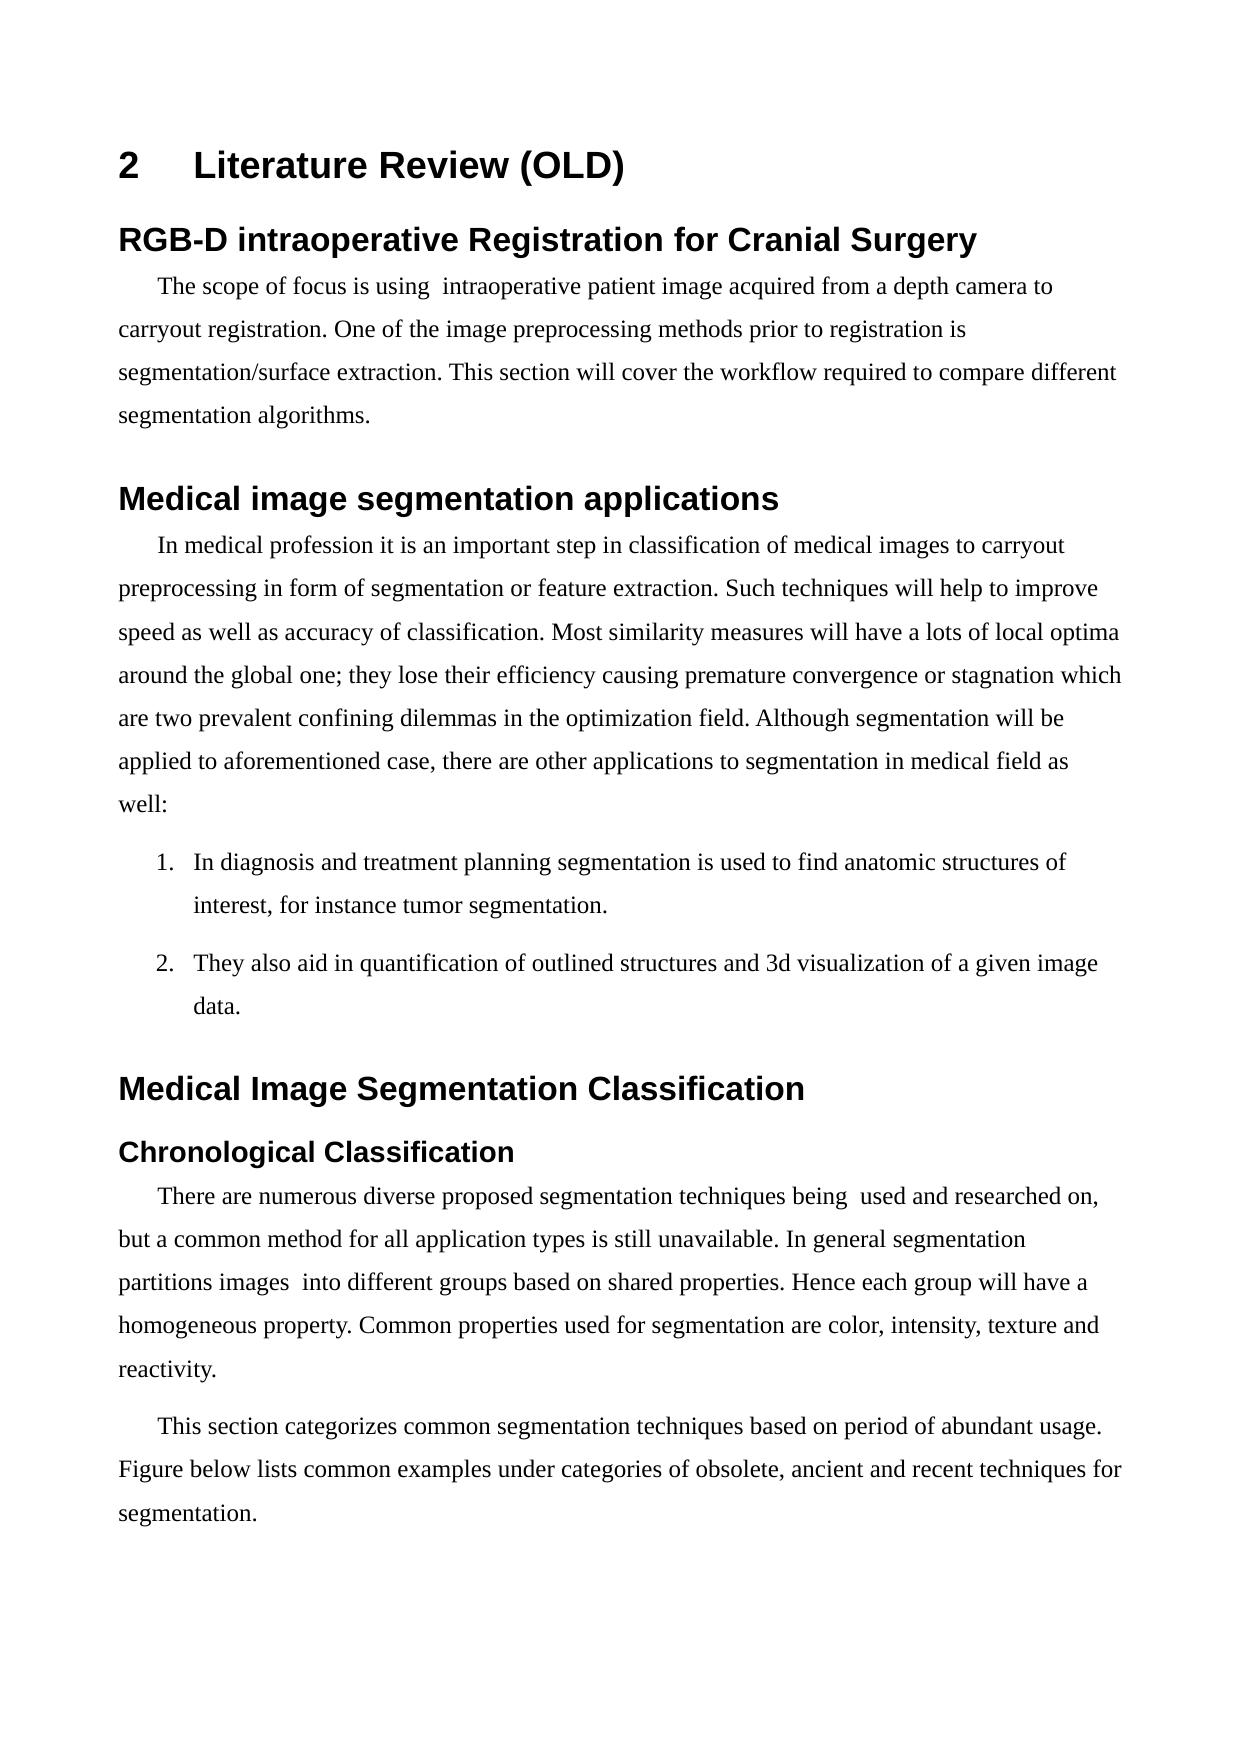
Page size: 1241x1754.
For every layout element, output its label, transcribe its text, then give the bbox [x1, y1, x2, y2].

subtitle Chronological Classification [118, 1135, 1122, 1169]
list In diagnosis and treatment planning segmentation is used to find anatomic structures of interest, for instance tumor segmentation. [156, 847, 1122, 919]
subtitle Medical Image Segmentation Classification [118, 1069, 1122, 1108]
subtitle Medical image segmentation applications [118, 479, 1122, 518]
text In medical profession it is an important step in classification of medical images to carryout preprocessing in form of segmentation or feature extraction. Such techniques will help to improve speed as well as accuracy of classification. Most similarity measures will have a lots of local optima around the global one; they lose their efficiency causing premature convergence or stagnation which are two prevalent confining dilemmas in the optimization field. Although segmentation will be applied to aforementioned case, there are other applications to segmentation in medical field as well: [118, 530, 1122, 818]
list They also aid in quantification of outlined structures and 3d visualization of a given image data. [156, 948, 1122, 1019]
text This section categorizes common segmentation techniques based on period of abundant usage. Figure below lists common examples under categories of obsolete, ancient and recent techniques for segmentation. [118, 1411, 1122, 1526]
text There are numerous diverse proposed segmentation techniques being used and researched on, but a common method for all application types is still unavailable. In general segmentation partitions images into different groups based on shared properties. Hence each group will have a homogeneous property. Common properties used for segmentation are color, intensity, texture and reactivity. [118, 1181, 1122, 1382]
subtitle Literature Review (OLD) [118, 143, 1122, 187]
text The scope of focus is using intraoperative patient image acquired from a depth camera to carryout registration. One of the image preprocessing methods prior to registration is segmentation/surface extraction. This section will cover the workflow required to compare different segmentation algorithms. [118, 271, 1122, 429]
subtitle RGB-D intraoperative Registration for Cranial Surgery [118, 220, 1122, 259]
